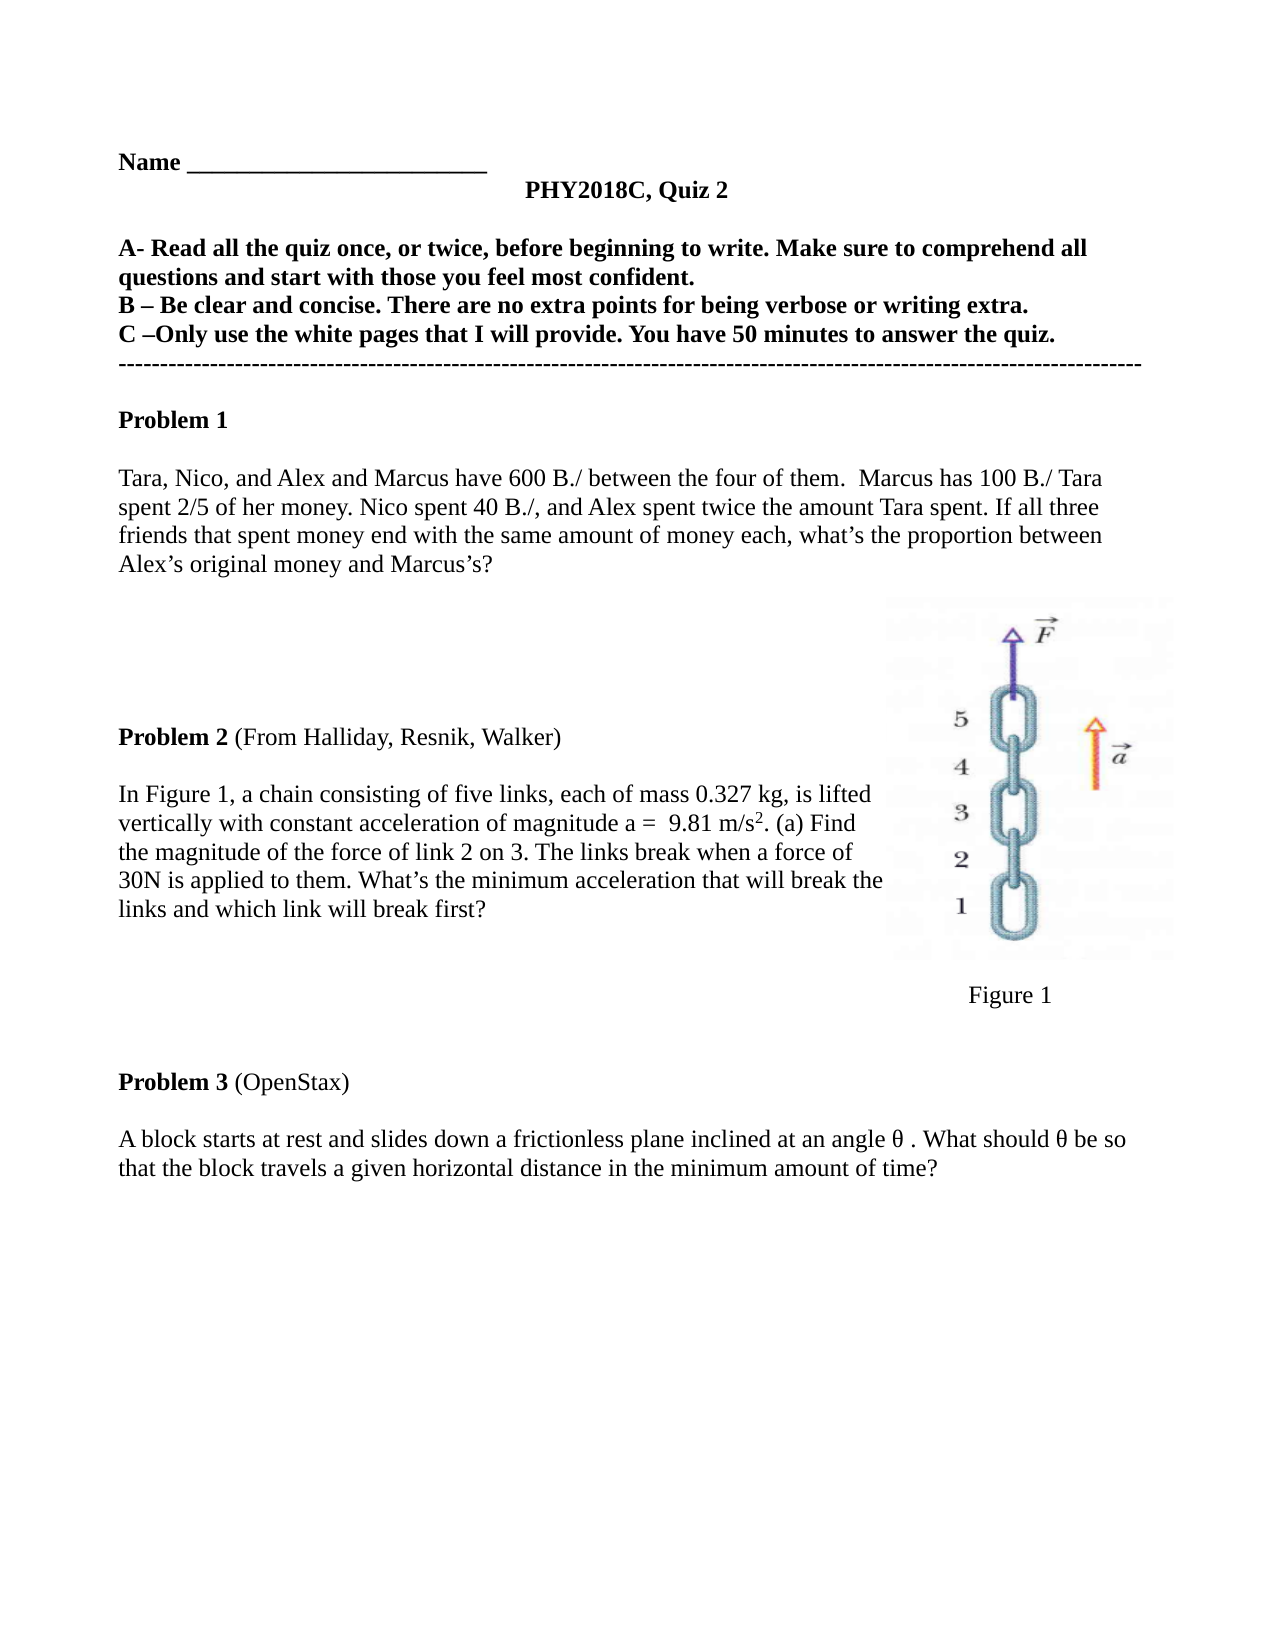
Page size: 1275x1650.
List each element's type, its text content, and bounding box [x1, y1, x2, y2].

picture [886, 597, 1174, 960]
text Problem 3 (OpenStax) [118, 1067, 1157, 1096]
text In Figure 1, a chain consisting of five links, each of mass 0.327 kg, is lifted vertically with constant acceleration of magnitude a = 9.81 m/s2. (a) Find the magnitude of the force of link 2 on 3. The links break when a force of 30N is applied to them. What’s the minimum acceleration that will break the links and which link will break first? [118, 779, 886, 923]
text Figure 1 [118, 981, 1157, 1009]
text Name ________________________ [118, 147, 1157, 176]
text C –Only use the white pages that I will provide. You have 50 minutes to answer the quiz. [118, 319, 1157, 348]
text Tara, Nico, and Alex and Marcus have 600 B./ between the four of them. Marcus has 100 B./ Tara spent 2/5 of her money. Nico spent 40 B./, and Alex spent twice the amount Tara spent. If all three friends that spent money end with the same amount of money each, what’s the proportion between Alex’s original money and Marcus’s? [118, 463, 1157, 578]
text PHY2018C, Quiz 2 [118, 176, 1157, 204]
text --------------------------------------------------------------------------------------------------------------------------- [118, 348, 1157, 377]
text Problem 1 [118, 406, 1157, 434]
text Problem 2 (From Halliday, Resnik, Walker) [118, 722, 886, 751]
text A- Read all the quiz once, or twice, before beginning to write. Make sure to comprehend all questions and start with those you feel most confident. [118, 233, 1157, 291]
text B – Be clear and concise. There are no extra points for being verbose or writing extra. [118, 291, 1157, 319]
text A block starts at rest and slides down a frictionless plane inclined at an angle θ . What should θ be so that the block travels a given horizontal distance in the minimum amount of time? [118, 1124, 1157, 1182]
